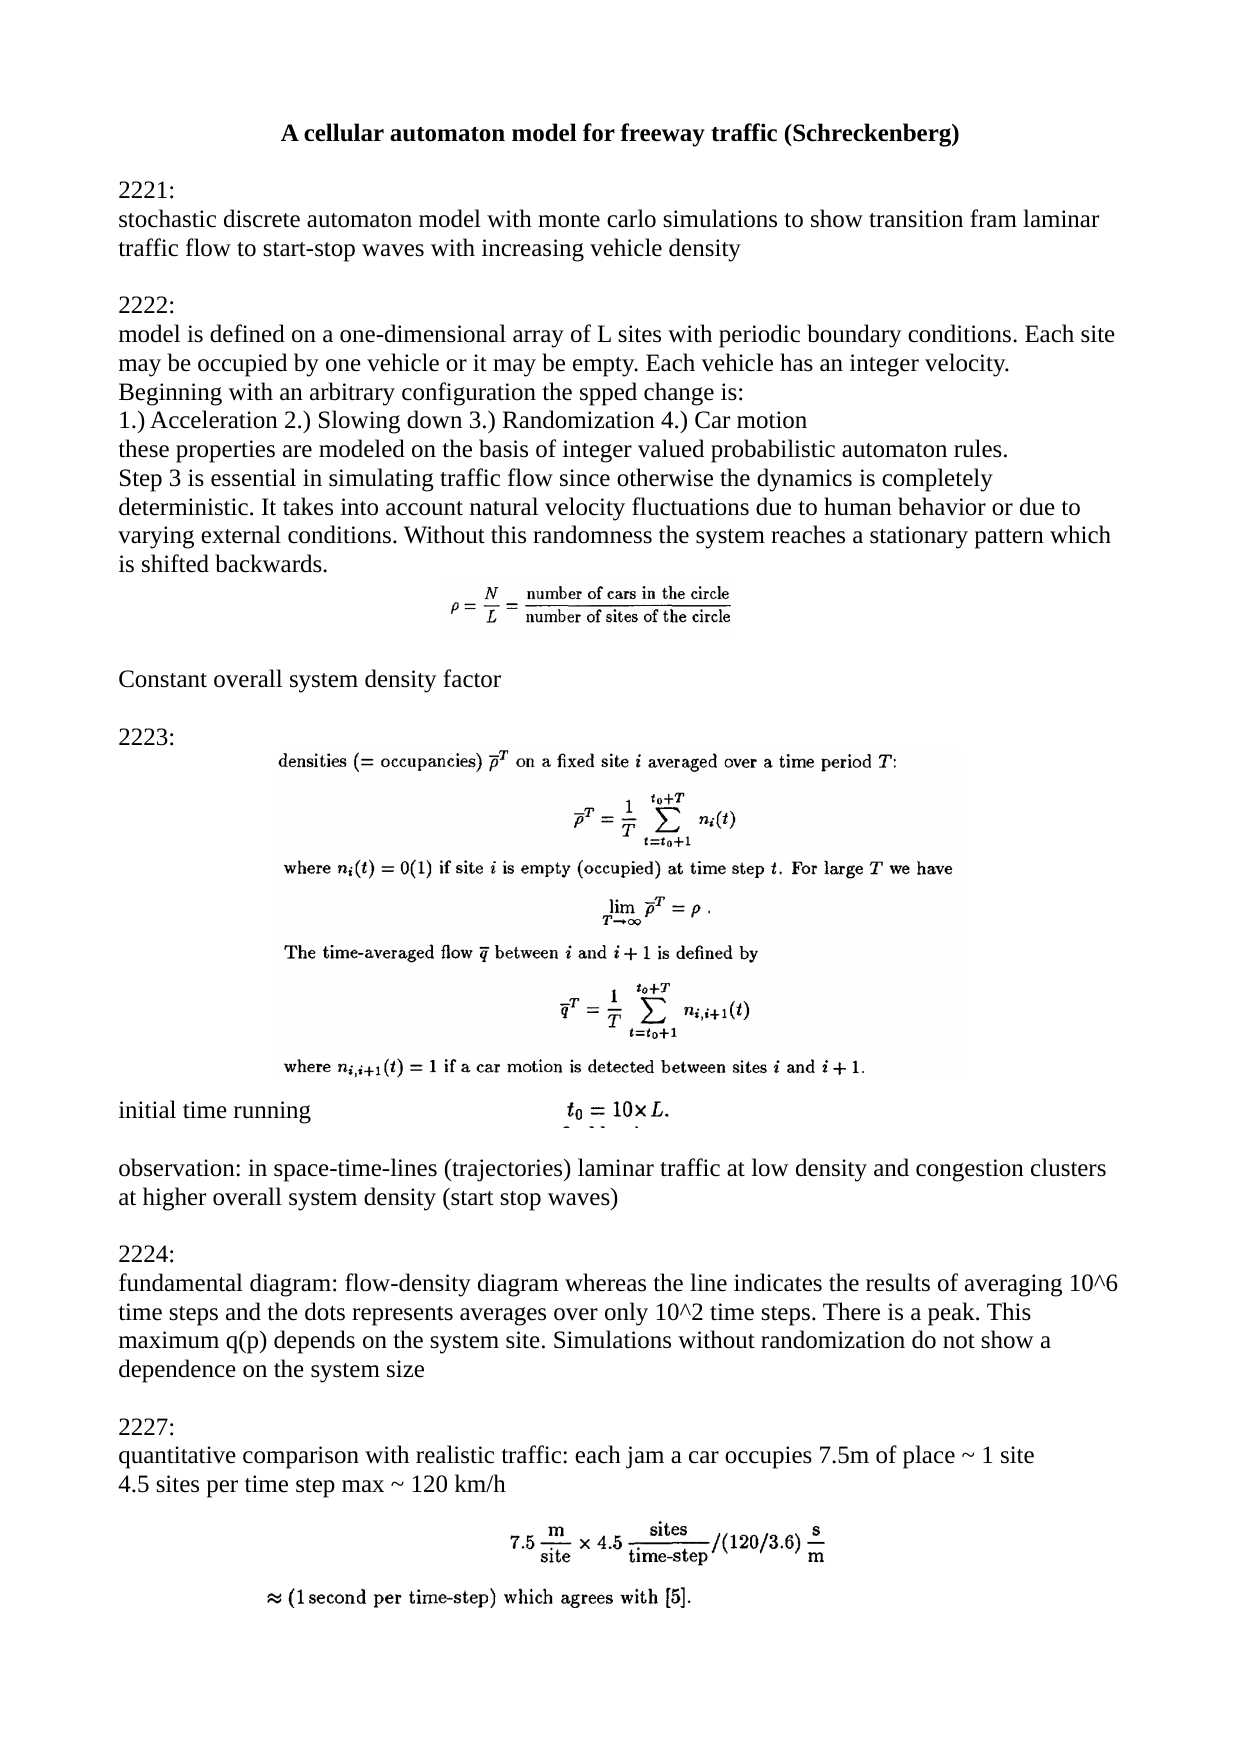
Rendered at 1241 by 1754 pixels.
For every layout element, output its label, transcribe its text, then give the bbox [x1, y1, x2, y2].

picture [258, 1517, 839, 1608]
text initial time running [118, 1096, 563, 1124]
text fundamental diagram: flow-density diagram whereas the line indicates the results of averaging 10^6 time steps and the dots represents averages over only 10^2 time steps. There is a peak. This maximum q(p) depends on the system site. Simulations without randomization do not show a dependence on the system size [118, 1268, 1122, 1383]
text 2221: [118, 176, 1122, 204]
text 1.) Acceleration 2.) Slowing down 3.) Randomization 4.) Car motion [118, 406, 1122, 434]
text 2223: [118, 722, 1122, 751]
text observation: in space-time-lines (trajectories) laminar traffic at low density and congestion clusters at higher overall system density (start stop waves) [118, 1153, 1122, 1211]
text 2222: [118, 291, 1122, 319]
text Beginning with an arbitrary configuration the spped change is: [118, 377, 1122, 406]
picture [274, 750, 967, 1080]
text Constant overall system density factor [118, 664, 1122, 693]
text 2224: [118, 1239, 1122, 1268]
picture [439, 578, 737, 636]
text stochastic discrete automaton model with monte carlo simulations to show transition fram laminar traffic flow to start-stop waves with increasing vehicle density [118, 204, 1122, 262]
text [677, 1096, 1122, 1124]
text 4.5 sites per time step max ~ 120 km/h [118, 1469, 1122, 1498]
text 2227: [118, 1412, 1122, 1441]
text A cellular automaton model for freeway traffic (Schreckenberg) [118, 118, 1122, 147]
picture [563, 1095, 677, 1128]
text Step 3 is essential in simulating traffic flow since otherwise the dynamics is completely deterministic. It takes into account natural velocity fluctuations due to human behavior or due to varying external conditions. Without this randomness the system reaches a stationary pattern which is shifted backwards. [118, 463, 1122, 578]
text these properties are modeled on the basis of integer valued probabilistic automaton rules. [118, 434, 1122, 463]
text quantitative comparison with realistic traffic: each jam a car occupies 7.5m of place ~ 1 site [118, 1441, 1122, 1469]
text model is defined on a one-dimensional array of L sites with periodic boundary conditions. Each site may be occupied by one vehicle or it may be empty. Each vehicle has an integer velocity. [118, 319, 1122, 377]
